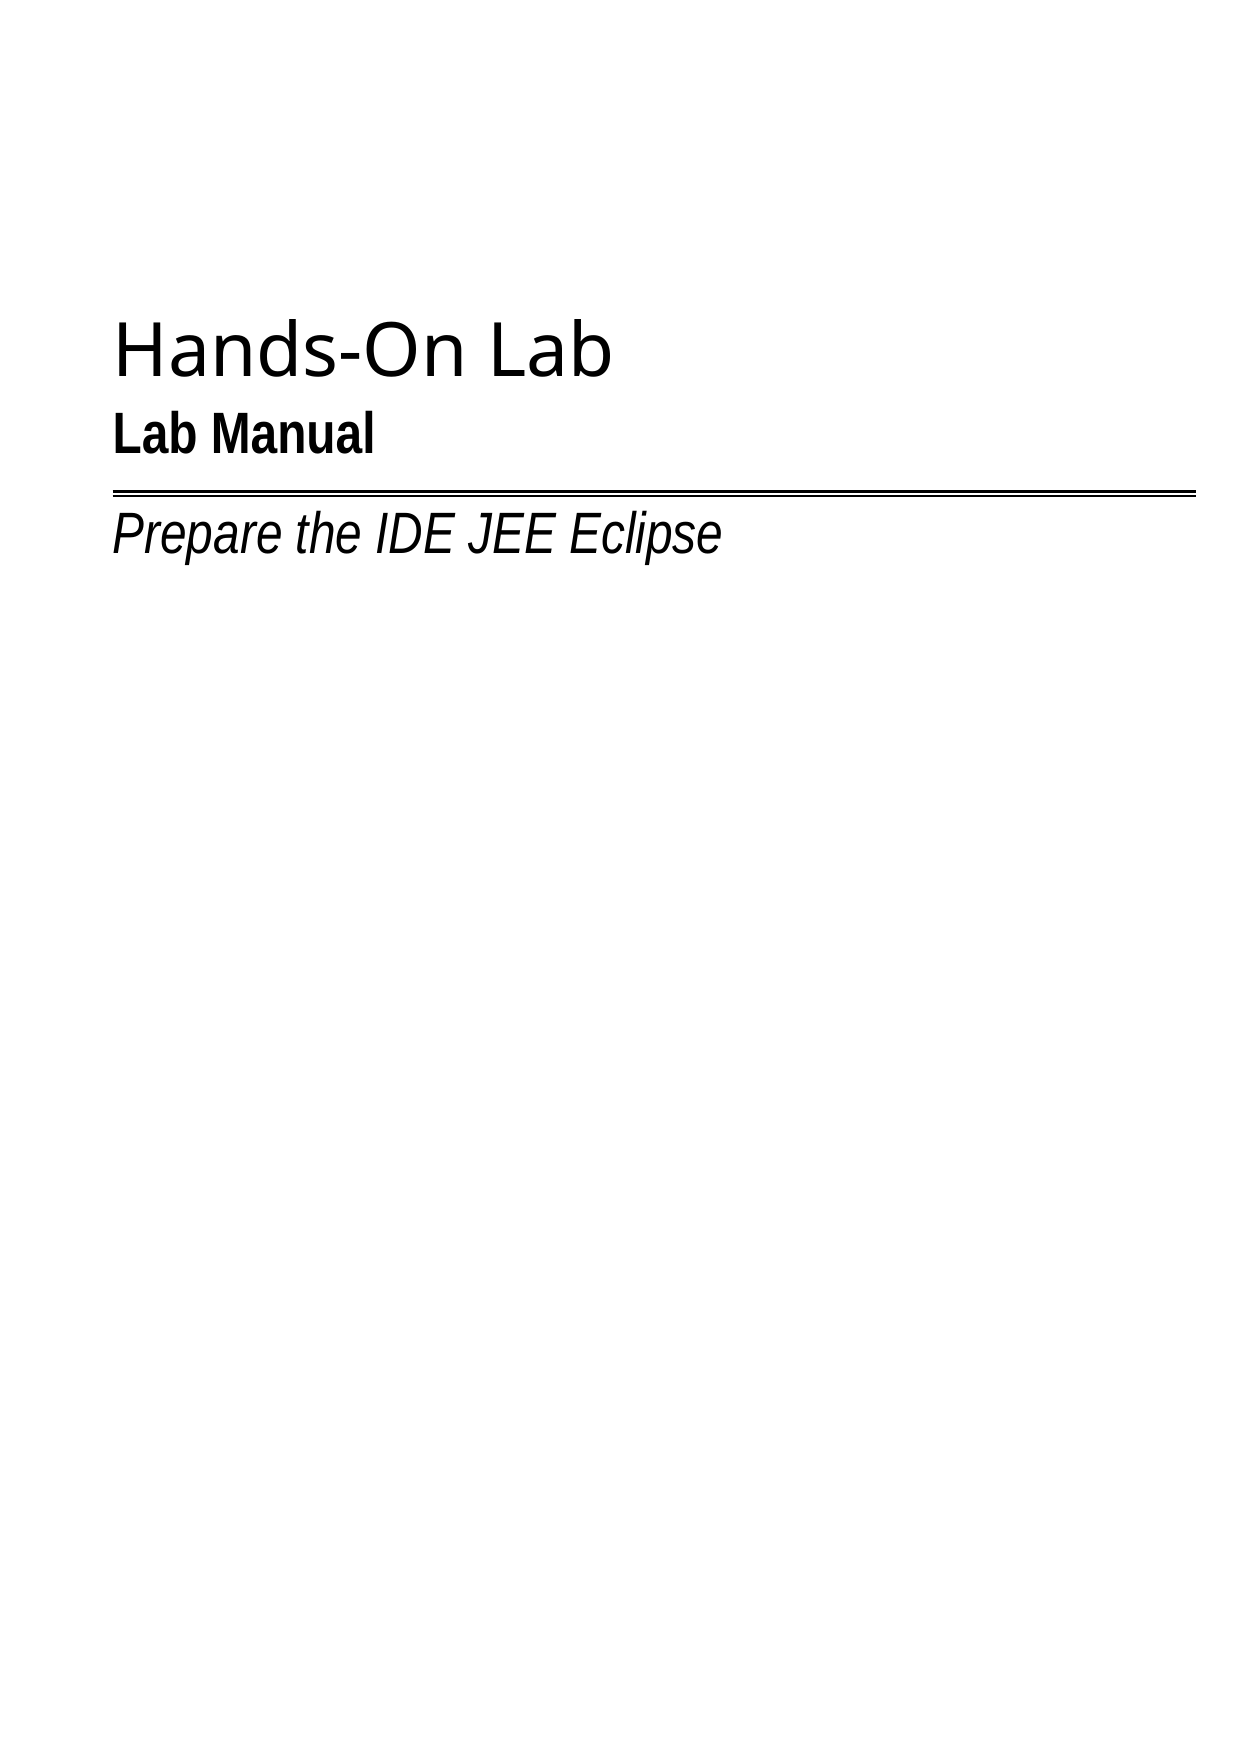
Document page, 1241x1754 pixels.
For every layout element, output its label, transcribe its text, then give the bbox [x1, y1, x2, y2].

title Lab Manual [112, 398, 1196, 465]
title Hands-On Lab [112, 296, 1196, 398]
text Prepare the IDE JEE Eclipse [112, 496, 1196, 566]
